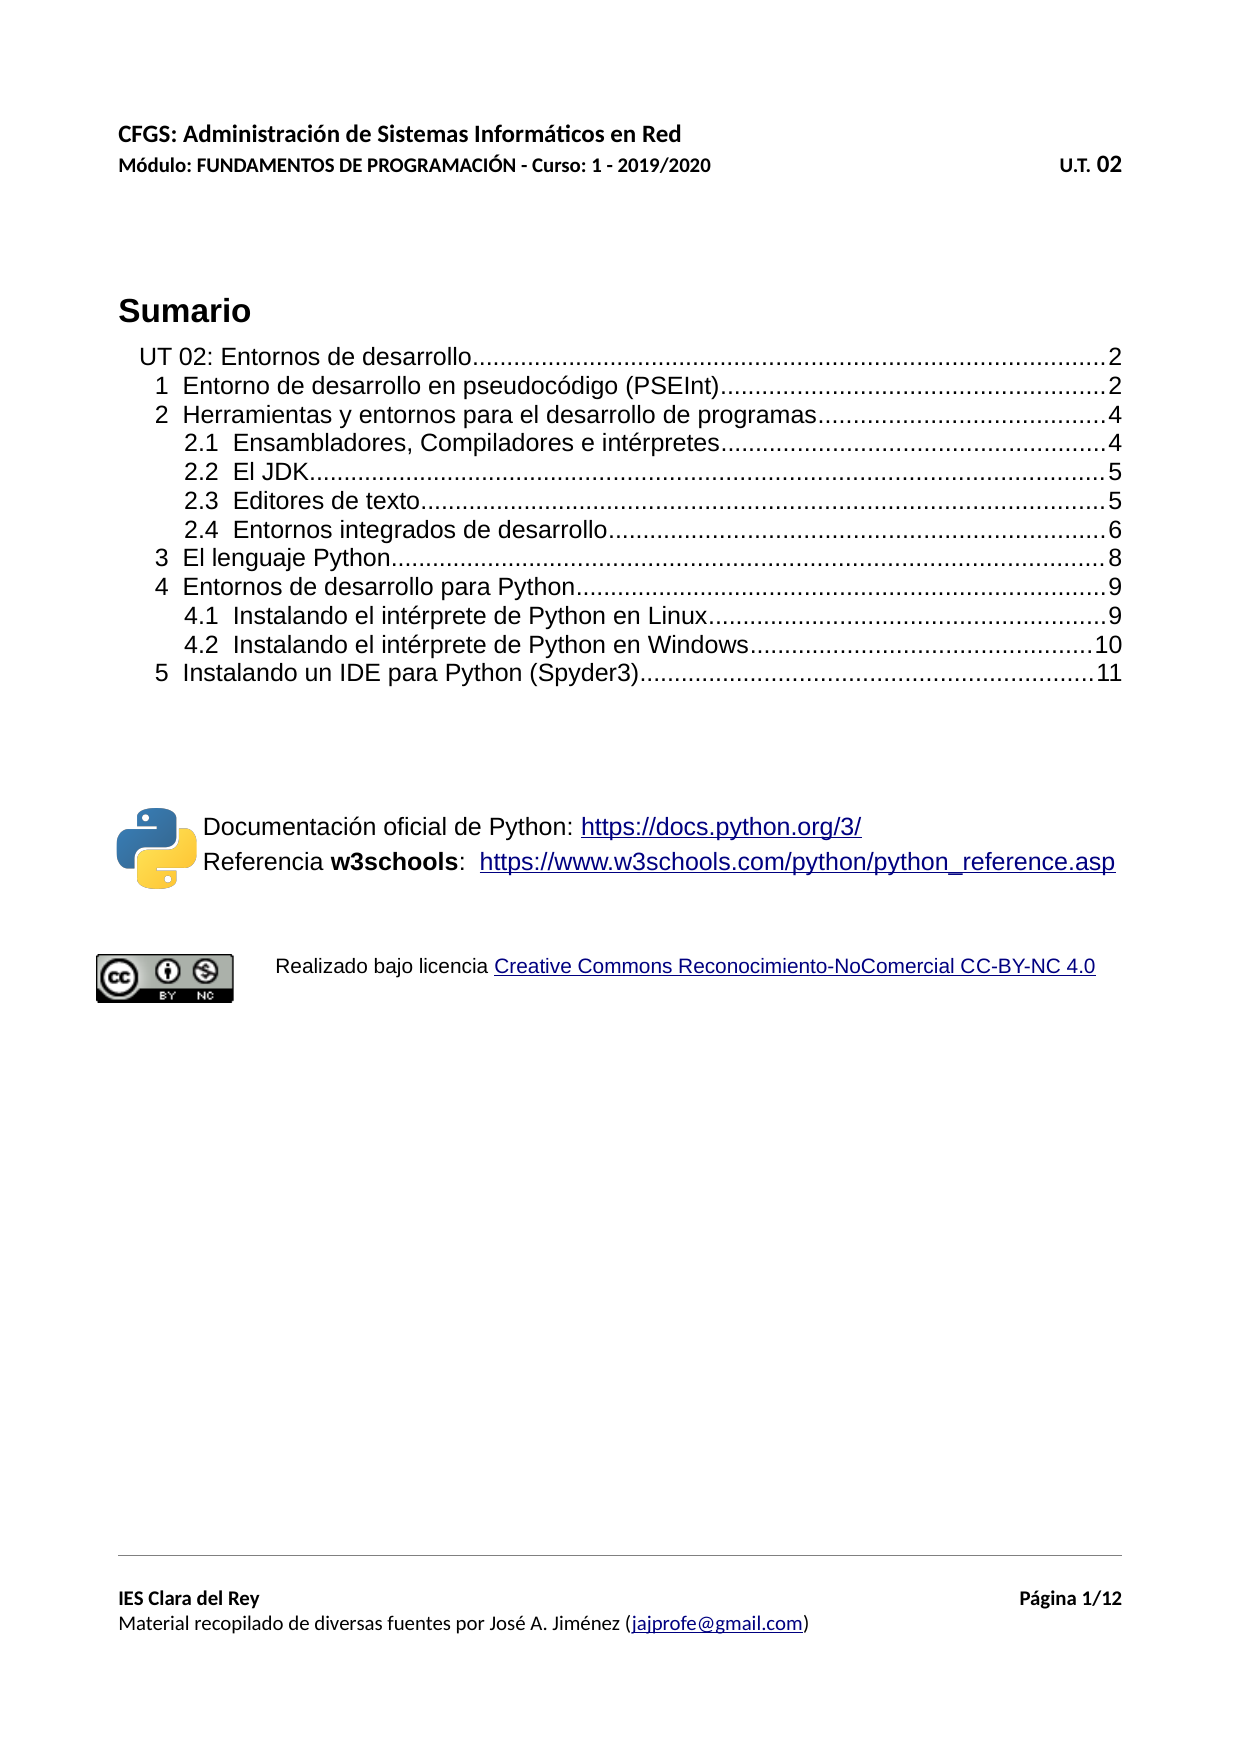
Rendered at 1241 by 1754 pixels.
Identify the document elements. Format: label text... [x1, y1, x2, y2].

text 2.4 Entornos integrados de desarrollo 6 [177, 514, 1122, 543]
text 4 Entornos de desarrollo para Python 9 [148, 572, 1122, 601]
picture [96, 954, 234, 1003]
text 2.1 Ensambladores, Compiladores e intérpretes 4 [177, 428, 1122, 457]
text 5 Instalando un IDE para Python (Spyder3) 11 [148, 658, 1122, 687]
subtitle Sumario [118, 291, 1122, 329]
text Realizado bajo licencia Creative Commons Reconocimiento-NoComercial CC-BY-NC 4.0 [234, 954, 1122, 978]
text Referencia w3schools: https://www.w3schools.com/python/python_reference.asp [197, 847, 1122, 876]
text 2.3 Editores de texto 5 [177, 486, 1122, 514]
text 2.2 El JDK 5 [177, 457, 1122, 486]
text 4.1 Instalando el intérprete de Python en Linux 9 [177, 601, 1122, 629]
picture [116, 808, 197, 889]
text Documentación oficial de Python: https://docs.python.org/3/ [197, 812, 1122, 841]
text 4.2 Instalando el intérprete de Python en Windows 10 [177, 629, 1122, 658]
text 3 El lenguaje Python 8 [148, 543, 1122, 572]
text UT 02: Entornos de desarrollo 2 [118, 342, 1122, 371]
text 2 Herramientas y entornos para el desarrollo de programas 4 [148, 399, 1122, 428]
text 1 Entorno de desarrollo en pseudocódigo (PSEInt) 2 [148, 371, 1122, 399]
